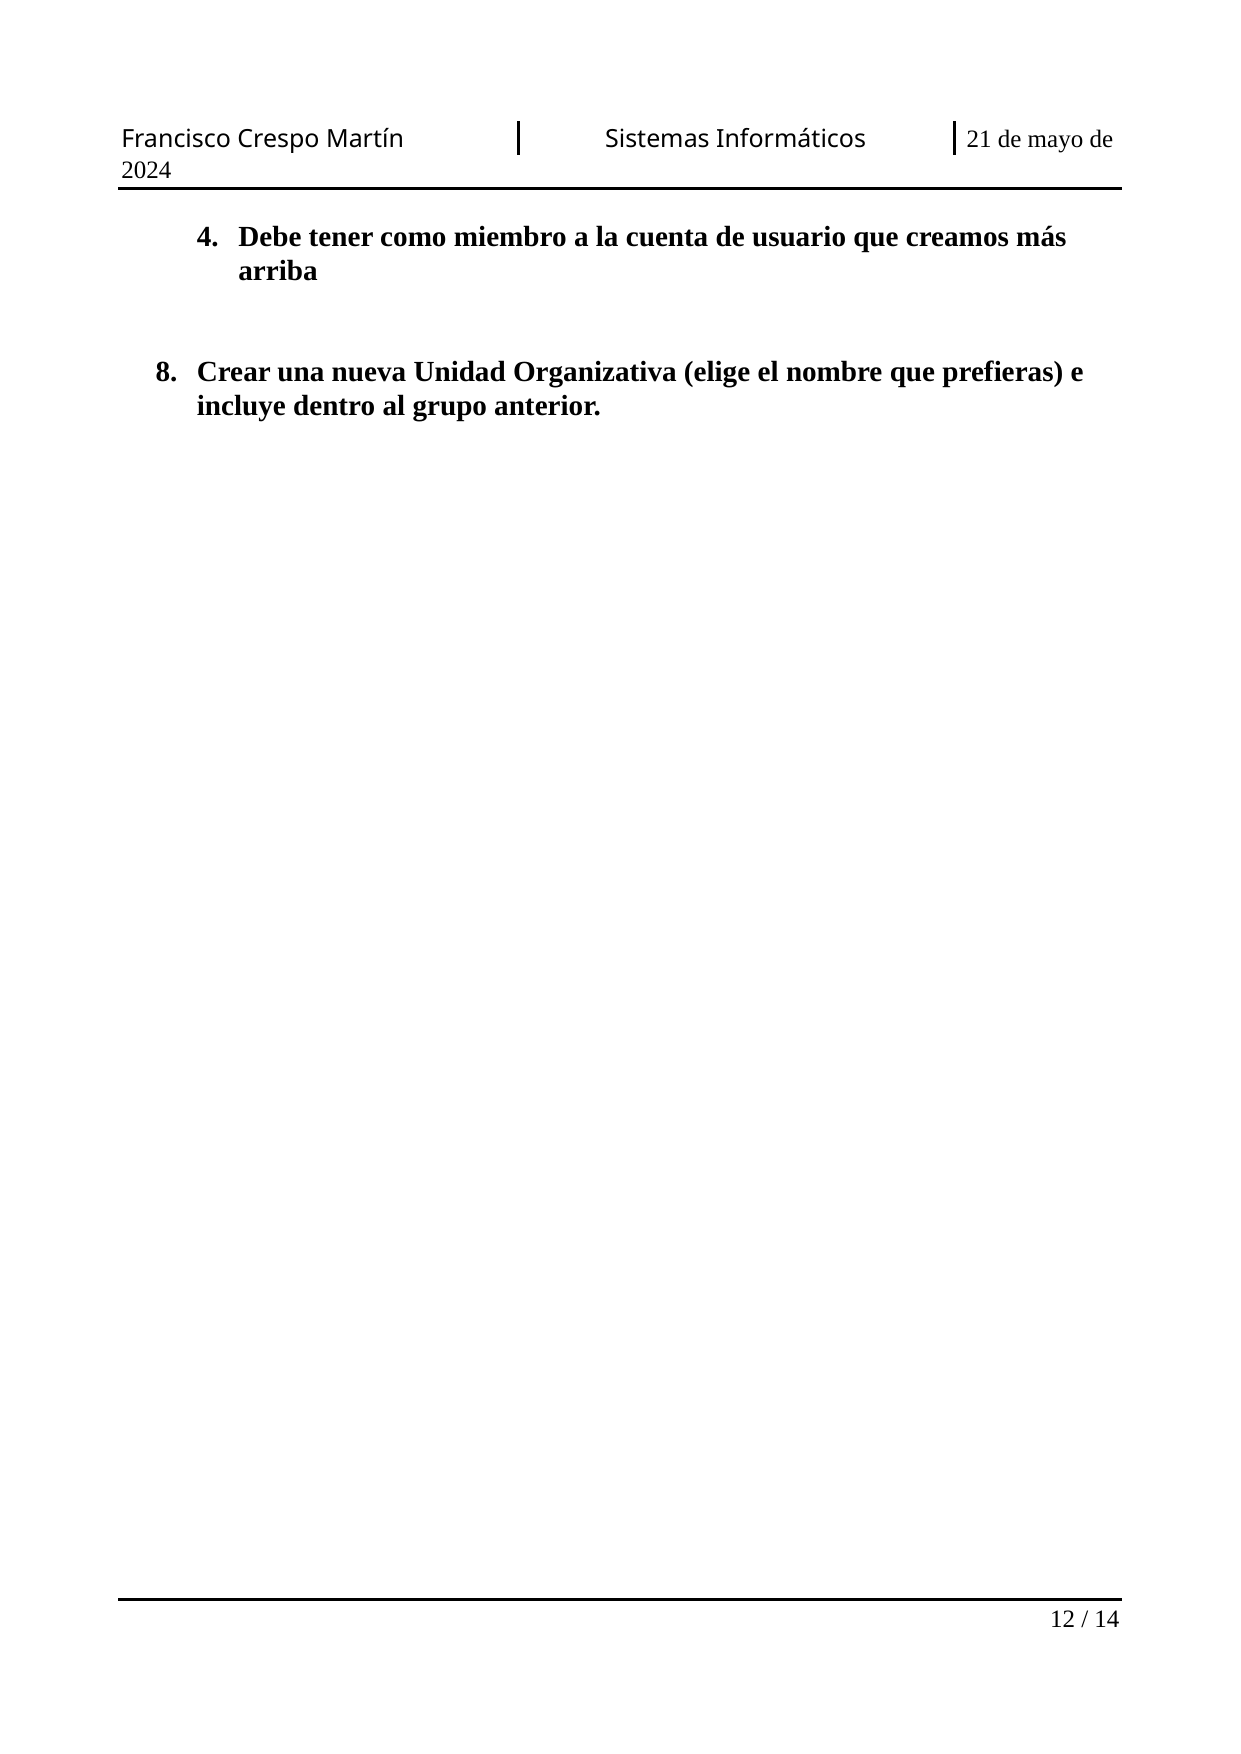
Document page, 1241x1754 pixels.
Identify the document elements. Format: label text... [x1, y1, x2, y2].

subtitle Debe tener como miembro a la cuenta de usuario que creamos más arriba [197, 219, 1122, 286]
subtitle Crear una nueva Unidad Organizativa (elige el nombre que prefieras) e incluye dentro al grupo anterior. [155, 354, 1122, 422]
